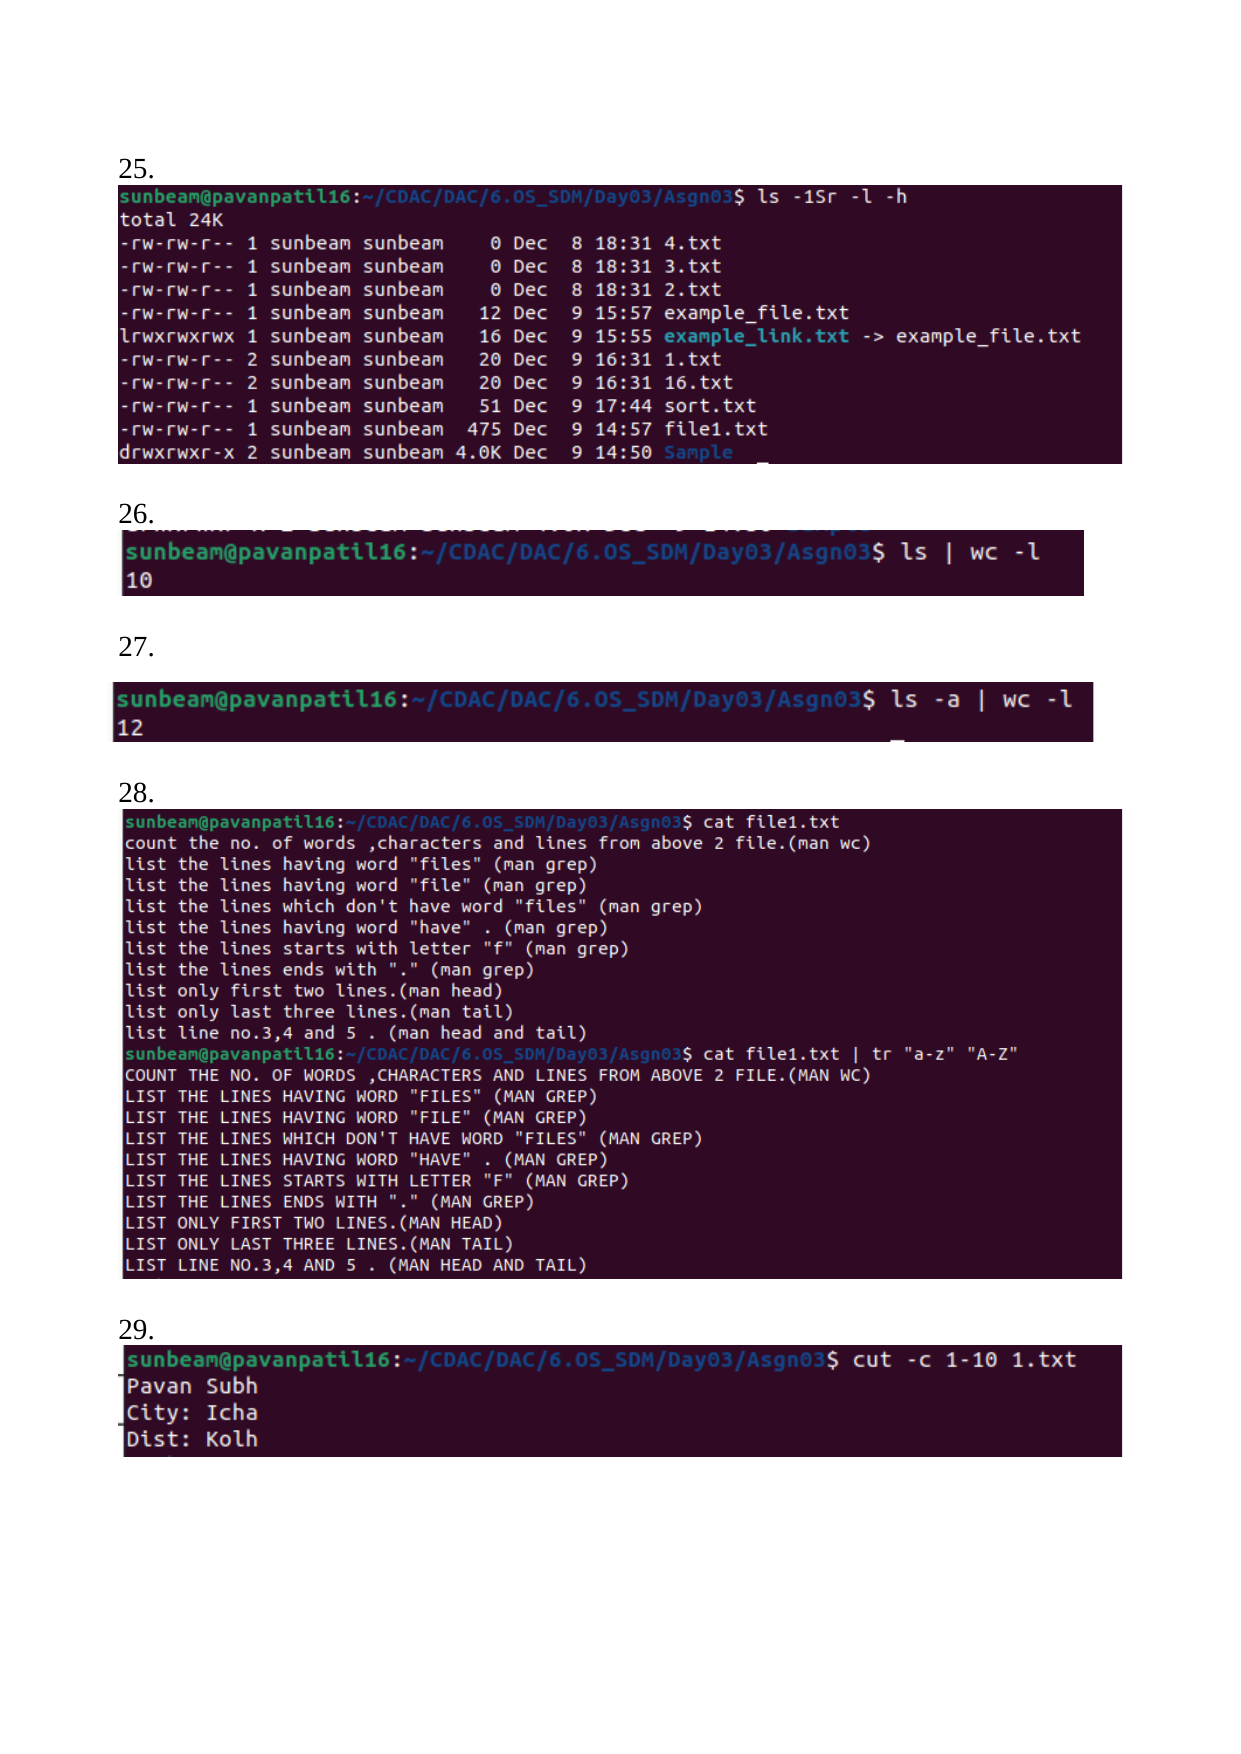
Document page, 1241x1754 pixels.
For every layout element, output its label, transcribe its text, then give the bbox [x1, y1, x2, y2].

text 25. [118, 152, 1122, 185]
picture [118, 809, 1123, 1279]
text 26. [118, 497, 1122, 530]
text 28. [118, 776, 1122, 809]
text 27. [118, 629, 1122, 663]
picture [107, 682, 1094, 742]
text 29. [118, 1312, 1122, 1345]
picture [116, 530, 1084, 596]
picture [118, 185, 1123, 464]
picture [118, 1345, 1123, 1457]
